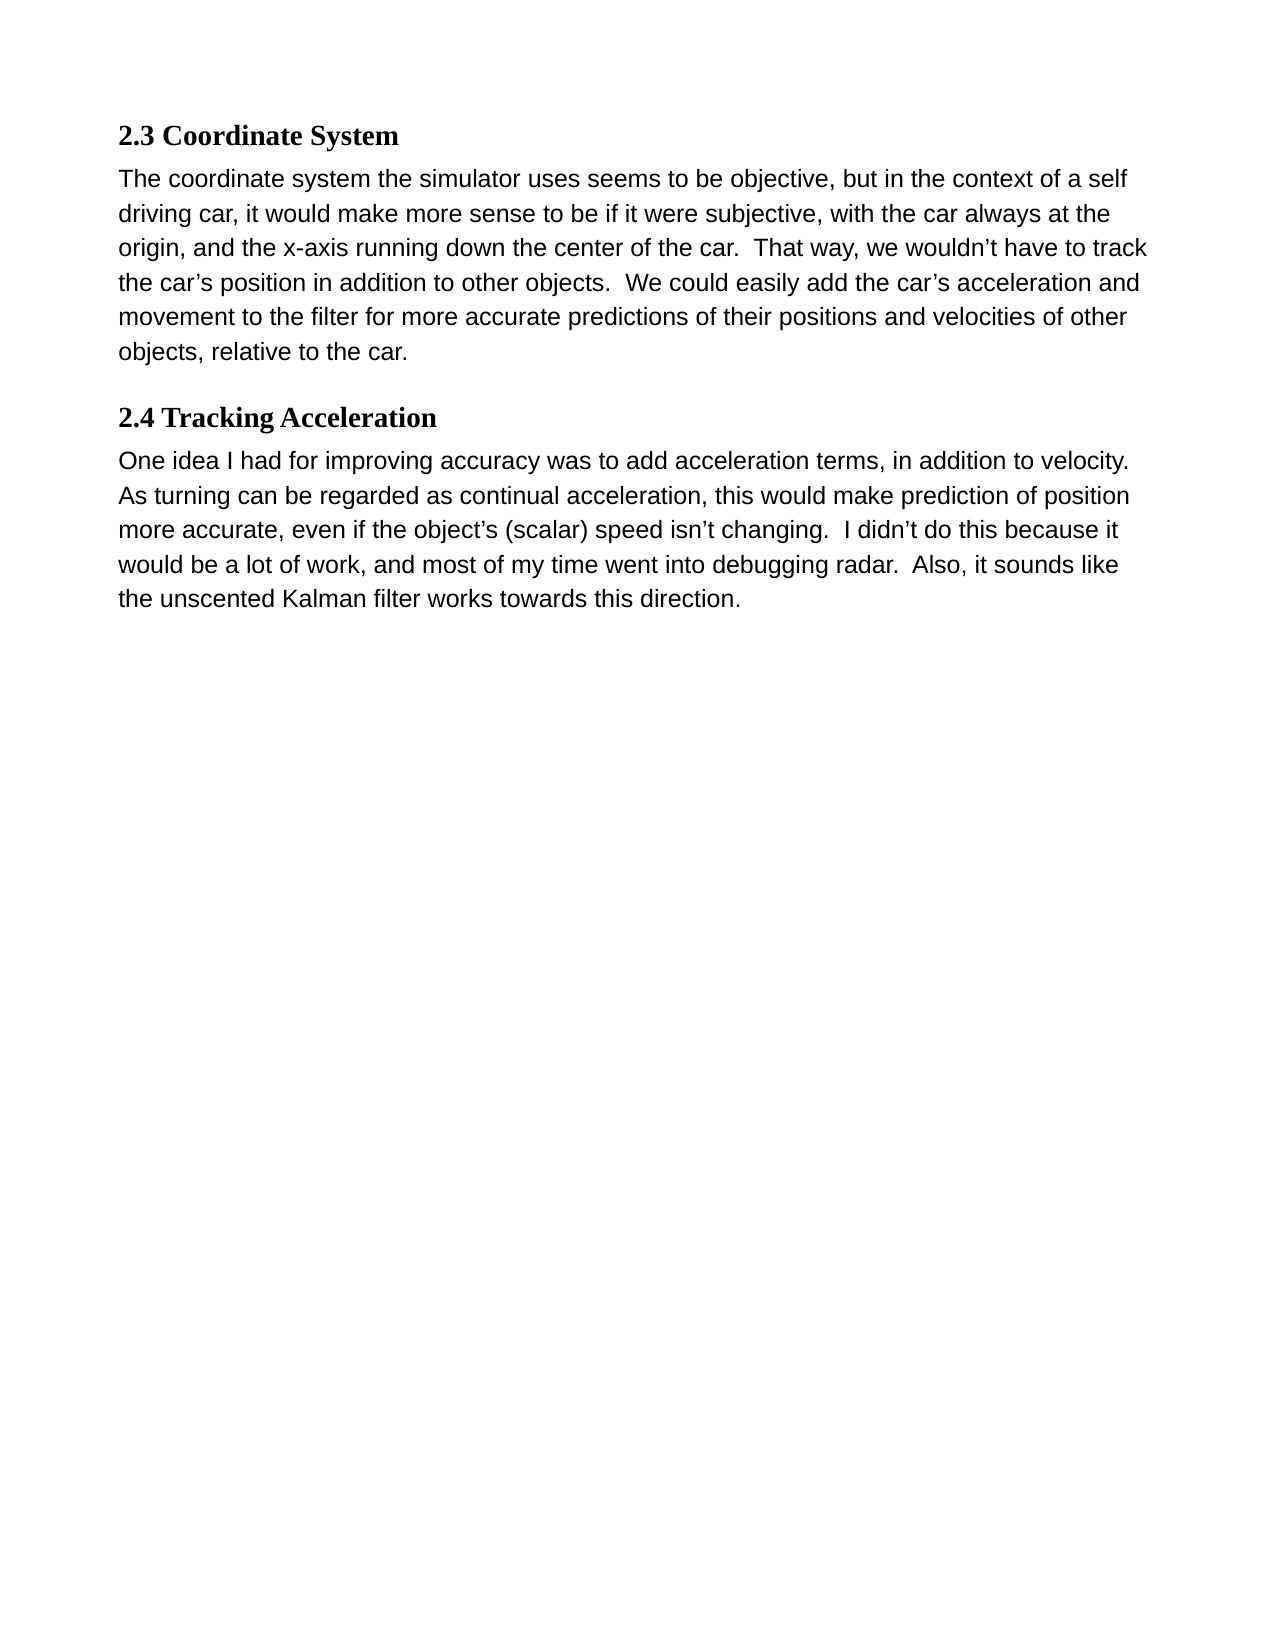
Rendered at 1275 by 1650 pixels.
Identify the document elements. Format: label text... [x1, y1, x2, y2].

text The coordinate system the simulator uses seems to be objective, but in the context of a self driving car, it would make more sense to be if it were subjective, with the car always at the origin, and the x-axis running down the center of the car. That way, we wouldn’t have to track the car’s position in addition to other objects. We could easily add the car’s acceleration and movement to the filter for more accurate predictions of their positions and velocities of other objects, relative to the car. [118, 164, 1157, 365]
text One idea I had for improving accuracy was to add acceleration terms, in addition to velocity. As turning can be regarded as continual acceleration, this would make prediction of position more accurate, even if the object’s (scalar) speed isn’t changing. I didn’t do this because it would be a lot of work, and most of my time went into debugging radar. Also, it sounds like the unscented Kalman filter works towards this direction. [118, 446, 1157, 613]
subtitle 2.3 Coordinate System [118, 118, 1157, 152]
subtitle 2.4 Tracking Acceleration [118, 400, 1157, 434]
